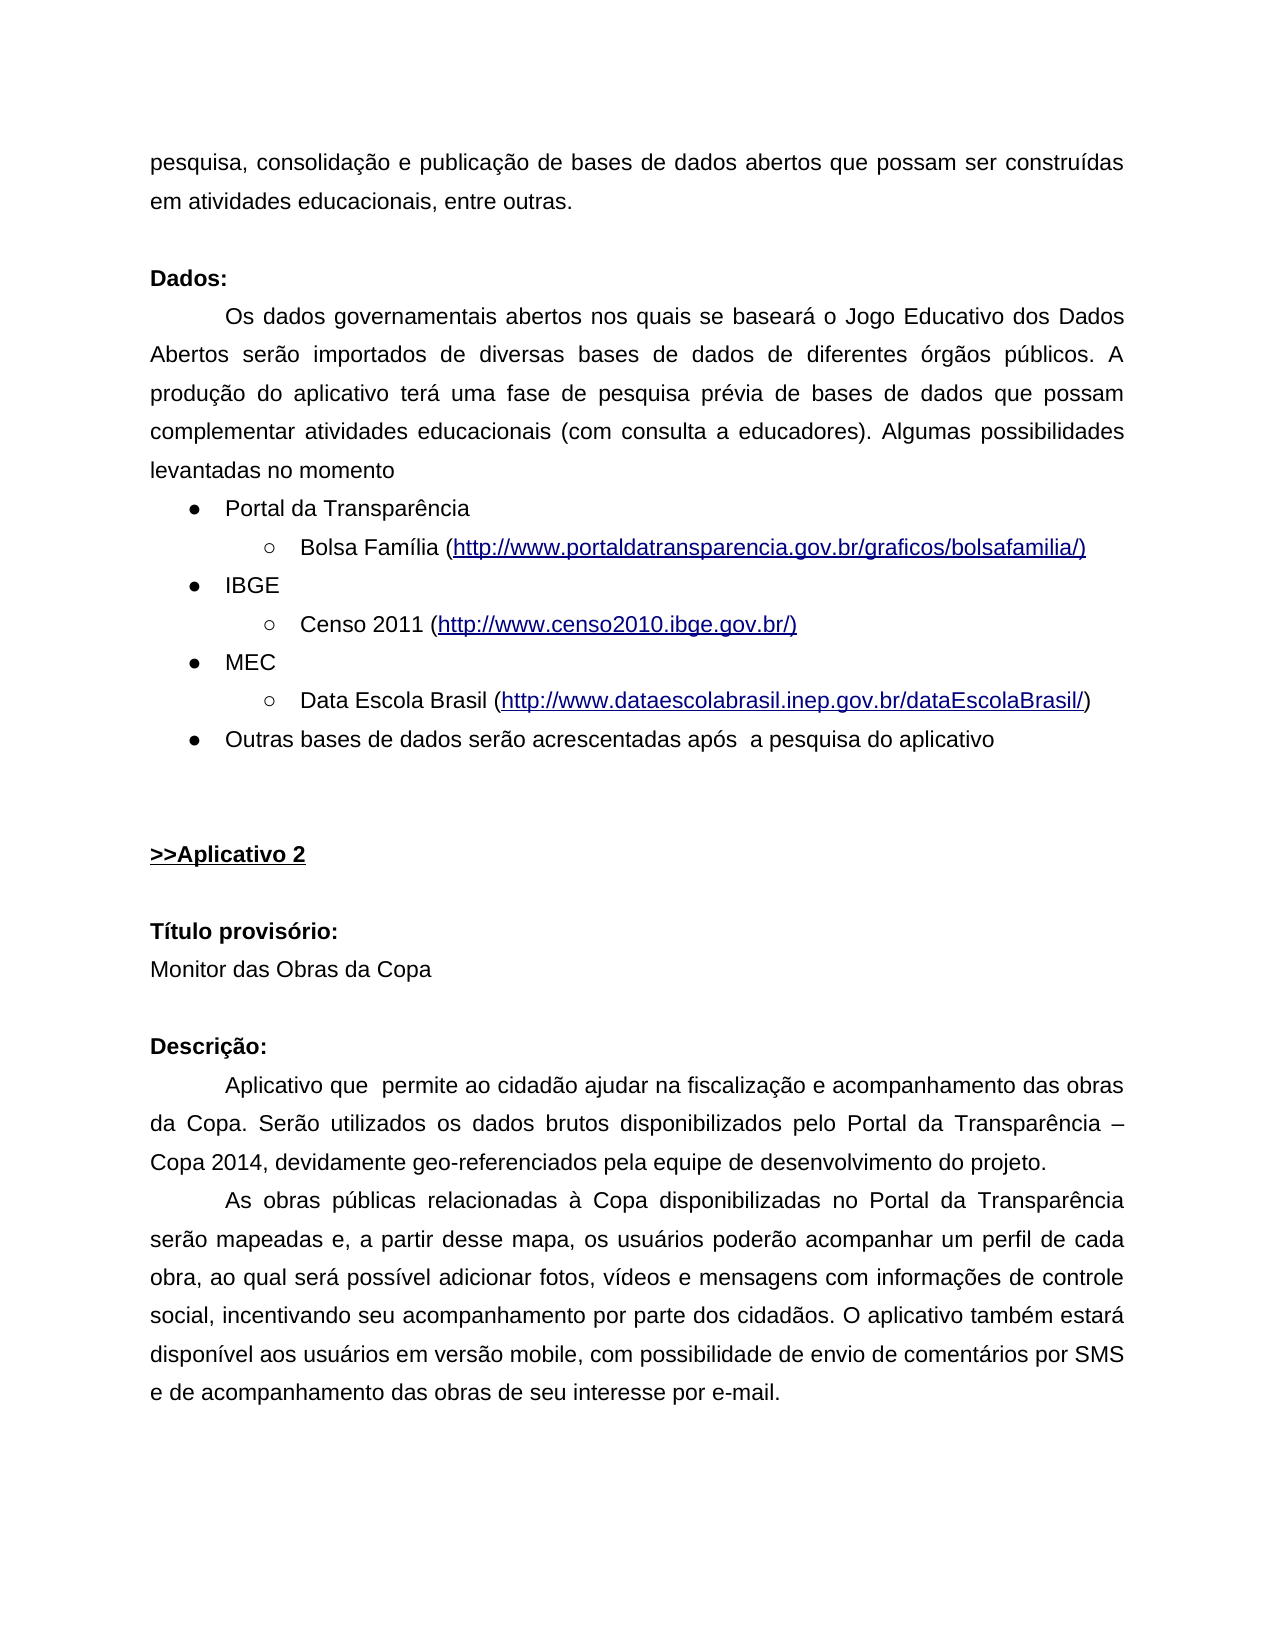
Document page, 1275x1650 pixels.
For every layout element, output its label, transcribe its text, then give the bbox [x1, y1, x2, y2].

text As obras públicas relacionadas à Copa disponibilizadas no Portal da Transparência serão mapeadas e, a partir desse mapa, os usuários poderão acompanhar um perfil de cada obra, ao qual será possível adicionar fotos, vídeos e mensagens com informações de controle social, incentivando seu acompanhamento por parte dos cidadãos. O aplicativo também estará disponível aos usuários em versão mobile, com possibilidade de envio de comentários por SMS e de acompanhamento das obras de seu interesse por e-mail. [150, 1188, 1125, 1406]
list Censo 2011 (http://www.censo2010.ibge.gov.br/) [262, 611, 1125, 637]
text Os dados governamentais abertos nos quais se baseará o Jogo Educativo dos Dados Abertos serão importados de diversas bases de dados de diferentes órgãos públicos. A produção do aplicativo terá uma fase de pesquisa prévia de bases de dados que possam complementar atividades educacionais (com consulta a educadores). Algumas possibilidades levantadas no momento [150, 304, 1125, 483]
list Data Escola Brasil (http://www.dataescolabrasil.inep.gov.br/dataEscolaBrasil/) [262, 688, 1125, 714]
list Outras bases de dados serão acrescentadas após a pesquisa do aplicativo [187, 727, 1125, 752]
list MEC [187, 650, 1125, 675]
text pesquisa, consolidação e publicação de bases de dados abertos que possam ser construídas em atividades educacionais, entre outras. [150, 150, 1125, 214]
text Título provisório: [150, 919, 1125, 944]
text Monitor das Obras da Copa [150, 957, 1125, 983]
text >>Aplicativo 2 [150, 842, 1125, 867]
list IBGE [187, 573, 1125, 598]
text Aplicativo que permite ao cidadão ajudar na fiscalização e acompanhamento das obras da Copa. Serão utilizados os dados brutos disponibilizados pelo Portal da Transparência – Copa 2014, devidamente geo-referenciados pela equipe de desenvolvimento do projeto. [150, 1072, 1125, 1175]
text Dados: [150, 265, 1125, 291]
list Bolsa Família (http://www.portaldatransparencia.gov.br/graficos/bolsafamilia/) [262, 534, 1125, 560]
text Descrição: [150, 1034, 1125, 1060]
list Portal da Transparência [187, 496, 1125, 522]
